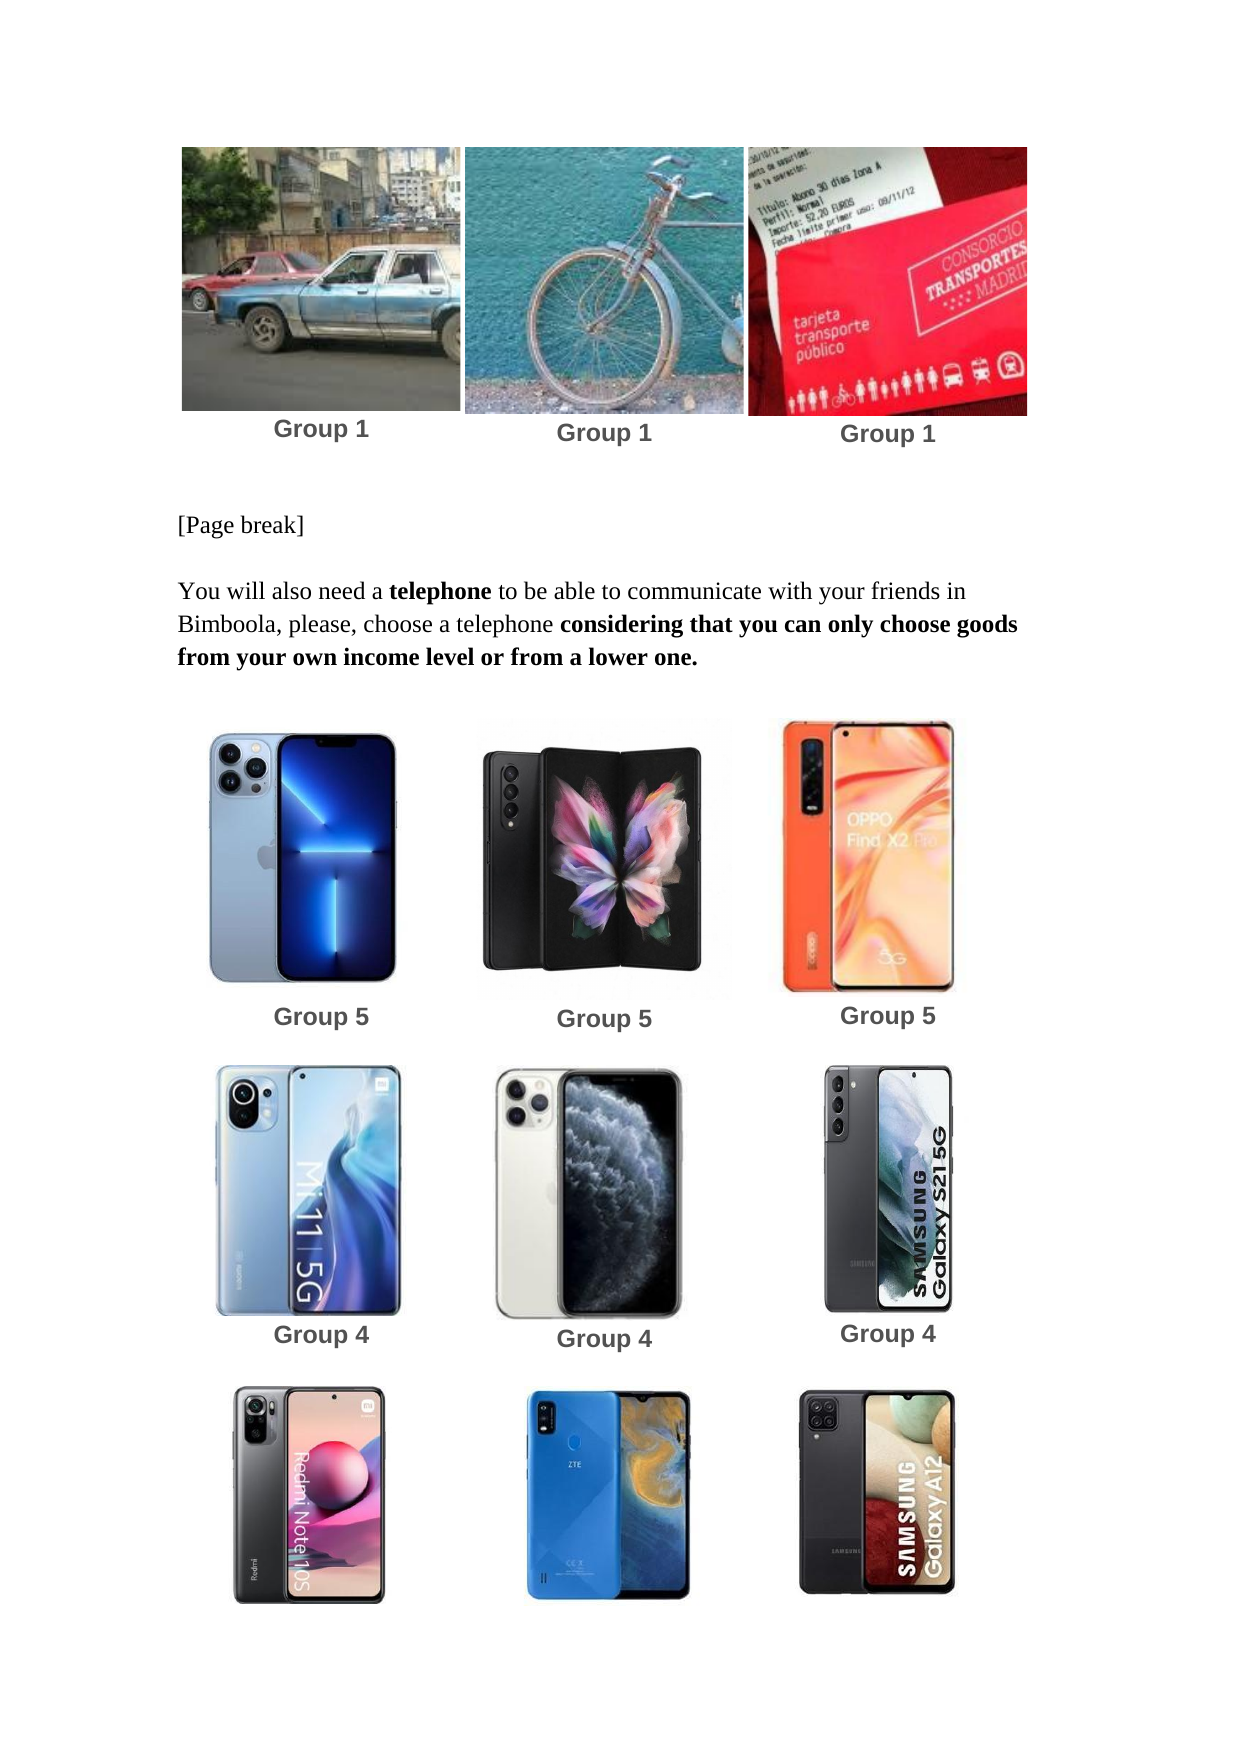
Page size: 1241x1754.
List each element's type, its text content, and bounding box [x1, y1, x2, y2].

table_cell [744, 148, 748, 477]
table_cell Group 1 [748, 416, 1027, 477]
table_header [177, 718, 182, 1065]
table_cell Group 4 [182, 1065, 460, 1386]
table_cell [744, 1386, 748, 1606]
table_cell [182, 1386, 460, 1606]
table_cell [714, 1386, 744, 1606]
table_cell [177, 1386, 182, 1606]
table_header [744, 718, 748, 1065]
table_cell Group 1 [465, 414, 744, 477]
table_header Group 5 [465, 718, 744, 1065]
table_cell Group 1 [182, 411, 460, 477]
table_cell [177, 1065, 182, 1386]
text [Page break] [177, 510, 1063, 539]
table_cell [177, 148, 182, 477]
text You will also need a telephone to be able to communicate with your friends in Bimboola, please, choose a telephone considering that you can only choose goods from your own income level or from a lower one. [177, 576, 1063, 671]
table_cell [748, 1386, 1027, 1606]
table_cell [460, 1386, 465, 1606]
table_cell [744, 1065, 748, 1386]
table_header [460, 718, 465, 1065]
table_cell Group 4 [748, 1065, 1027, 1386]
table_cell Group 4 [465, 1065, 744, 1386]
table_header Group 5 [182, 718, 460, 1065]
table_cell [465, 1386, 494, 1606]
table_cell [460, 148, 465, 477]
table_cell [460, 1065, 465, 1386]
table_header Group 5 [748, 718, 1027, 1065]
